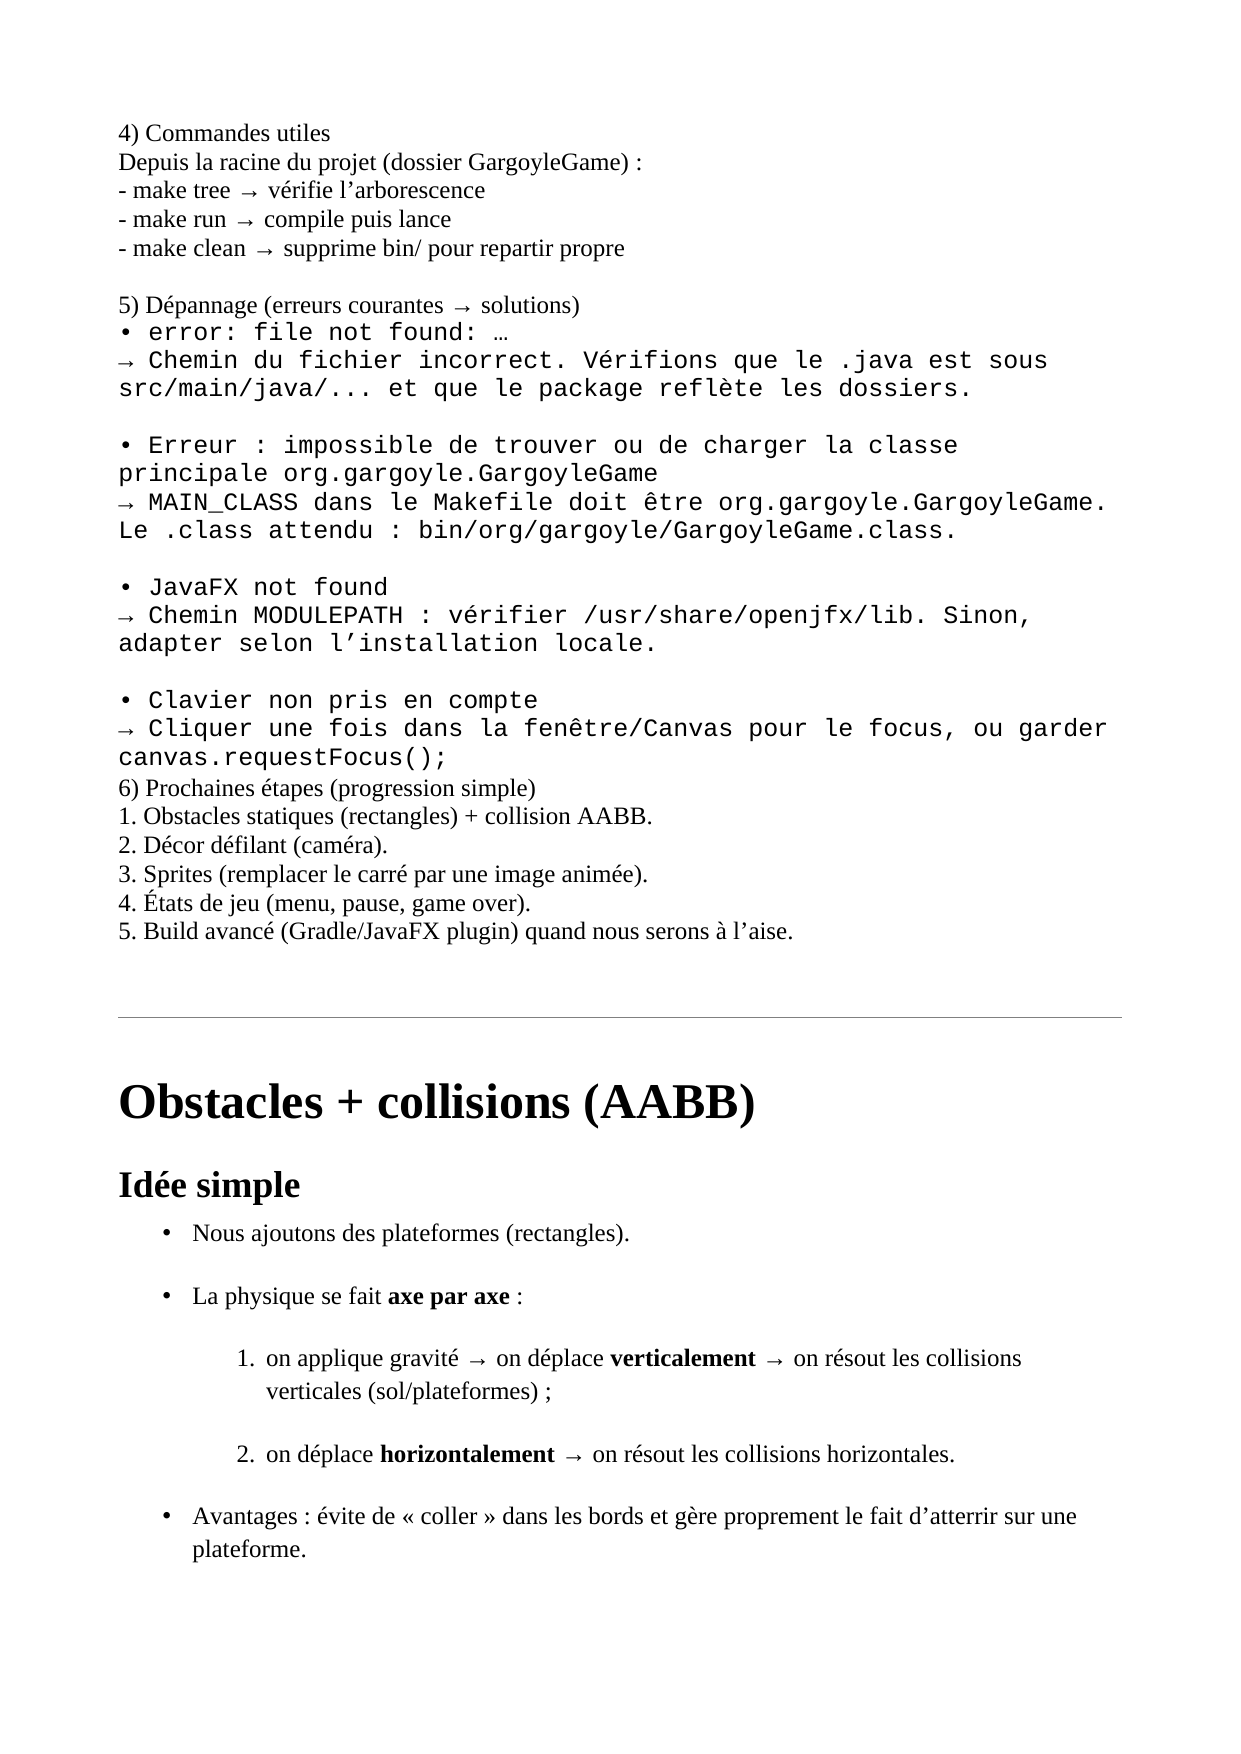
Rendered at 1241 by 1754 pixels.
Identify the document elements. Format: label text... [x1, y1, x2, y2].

text 1. Obstacles statiques (rectangles) + collision AABB. [118, 801, 1122, 830]
subtitle 4) Commandes utiles [118, 118, 1122, 147]
text 5. Build avancé (Gradle/JavaFX plugin) quand nous serons à l’aise. [118, 916, 1122, 945]
text 2. Décor défilant (caméra). [118, 830, 1122, 859]
text • Erreur : impossible de trouver ou de charger la classe principale org.gargoyle.GargoyleGame [118, 433, 1122, 489]
text • JavaFX not found [118, 574, 1122, 603]
text → MAIN_CLASS dans le Makefile doit être org.gargoyle.GargoyleGame. Le .class attendu : bin/org/gargoyle/GargoyleGame.class. [118, 489, 1122, 546]
list Avantages : évite de « coller » dans les bords et gère proprement le fait d’atterrir sur une plateforme. [162, 1501, 1122, 1563]
subtitle 6) Prochaines étapes (progression simple) [118, 773, 1122, 801]
text → Chemin du fichier incorrect. Vérifions que le .java est sous src/main/java/... et que le package reflète les dossiers. [118, 348, 1122, 404]
text • Clavier non pris en compte [118, 688, 1122, 716]
list on applique gravité → on déplace verticalement → on résout les collisions verticales (sol/plateformes) ; [236, 1343, 1122, 1405]
text 3. Sprites (remplacer le carré par une image animée). [118, 859, 1122, 888]
text 4. États de jeu (menu, pause, game over). [118, 888, 1122, 916]
text - make run → compile puis lance [118, 204, 1122, 233]
text → Chemin MODULEPATH : vérifier /usr/share/openjfx/lib. Sinon, adapter selon l’installation locale. [118, 603, 1122, 659]
text • error: file not found: … [118, 319, 1122, 348]
list La physique se fait axe par axe : [162, 1281, 1122, 1310]
list Nous ajoutons des plateformes (rectangles). [162, 1218, 1122, 1247]
list on déplace horizontalement → on résout les collisions horizontales. [236, 1439, 1122, 1468]
text → Cliquer une fois dans la fenêtre/Canvas pour le focus, ou garder canvas.requestFocus(); [118, 716, 1122, 773]
text - make clean → supprime bin/ pour repartir propre [118, 233, 1122, 262]
subtitle 5) Dépannage (erreurs courantes → solutions) [118, 291, 1122, 319]
subtitle Obstacles + collisions (AABB) [118, 1072, 1122, 1129]
text - make tree → vérifie l’arborescence [118, 176, 1122, 204]
text Depuis la racine du projet (dossier GargoyleGame) : [118, 147, 1122, 176]
subtitle Idée simple [118, 1163, 1122, 1206]
